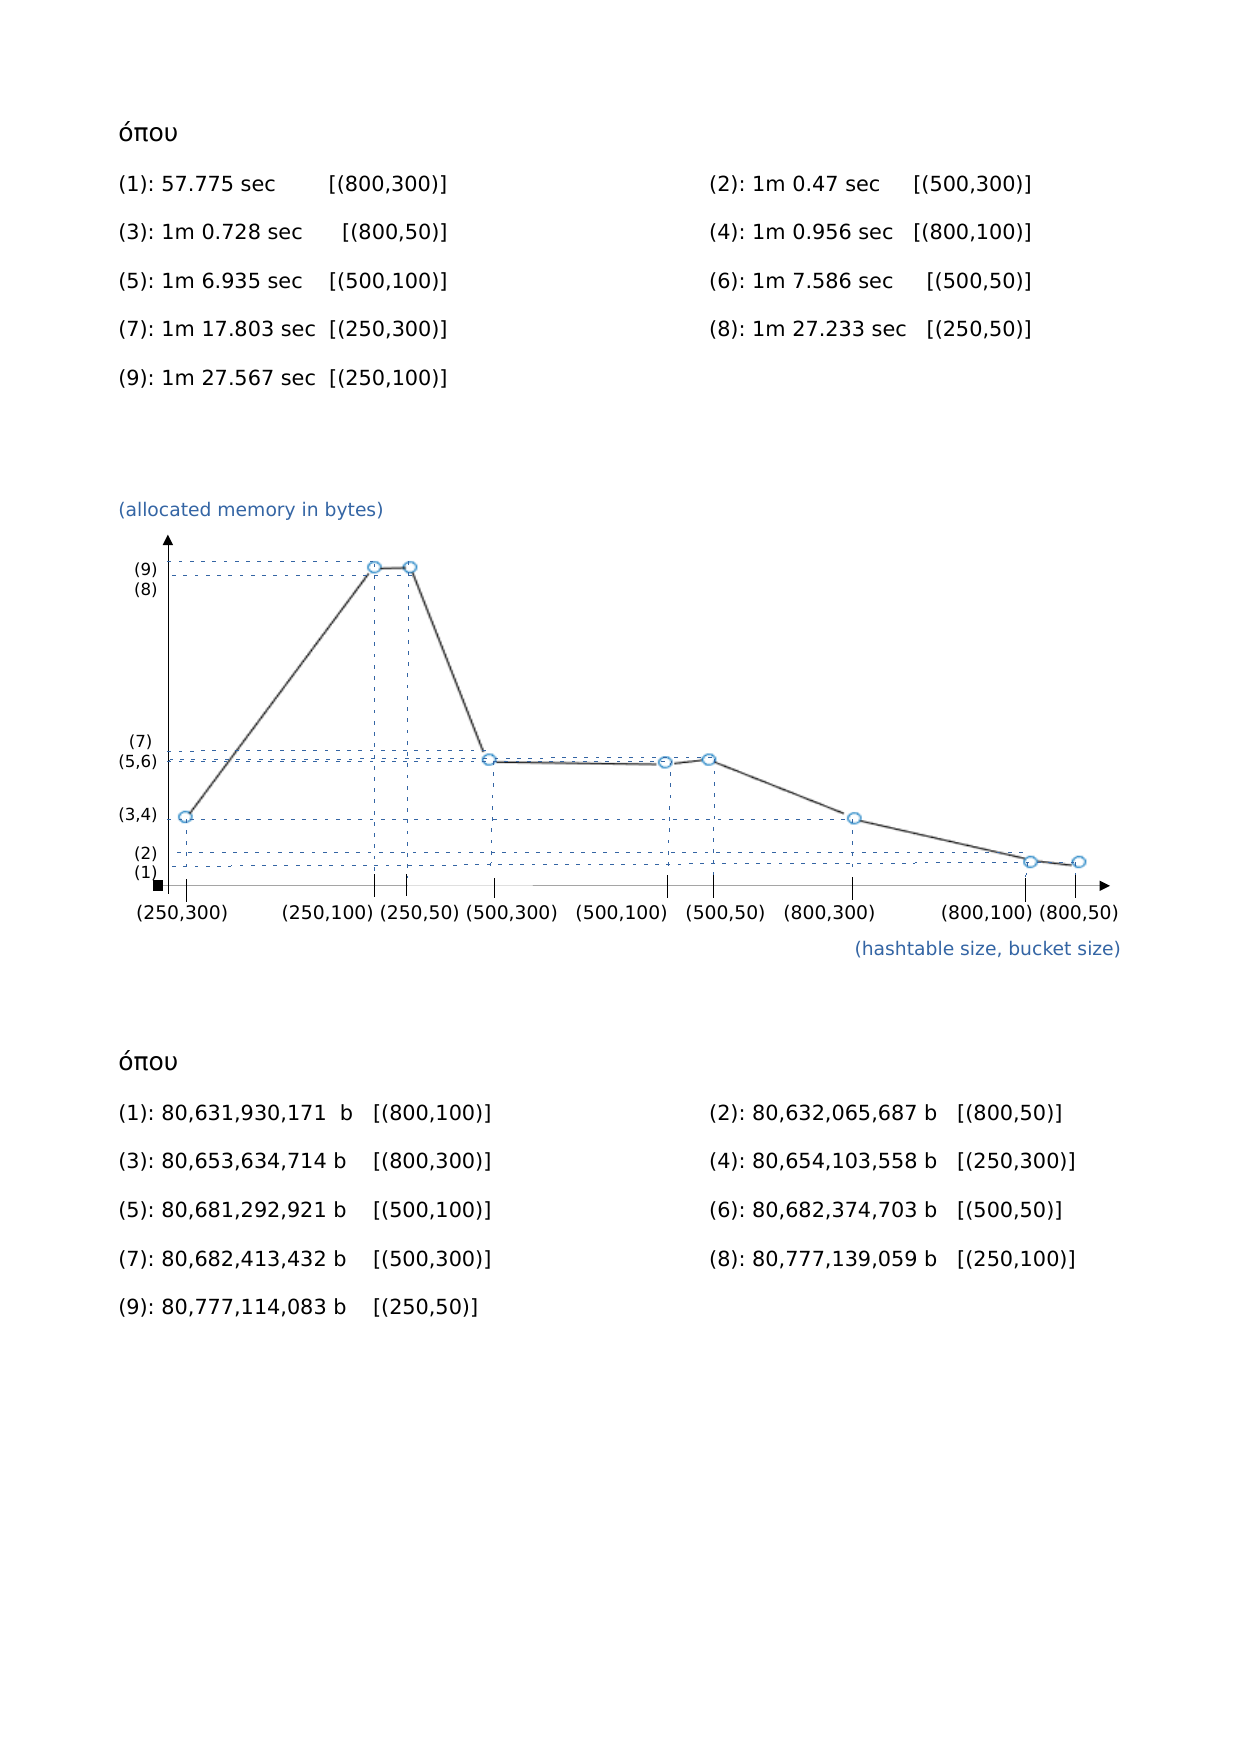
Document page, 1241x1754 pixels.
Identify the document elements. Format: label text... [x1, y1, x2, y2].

text [1106, 579, 1123, 599]
picture [172, 534, 1106, 885]
text (1): 80,631,930,171 b [(800,100)] (2): 80,632,065,687 b [(800,50)] [118, 1101, 1123, 1125]
text (5): 80,681,292,921 b [(500,100)] (6): 80,682,374,703 b [(500,50)] [118, 1198, 1123, 1222]
text [1106, 863, 1123, 882]
text [1106, 732, 1123, 751]
text (3,4) [118, 805, 168, 824]
text (9): 1m 27.567 sec [(250,100)] [118, 366, 1123, 390]
text (3): 80,653,634,714 b [(800,300)] (4): 80,654,103,558 b [(250,300)] [118, 1149, 1123, 1174]
text (1): 57.775 sec [(800,300)] (2): 1m 0.47 sec [(500,300)] [118, 172, 1123, 196]
text (2) [118, 843, 168, 863]
text [1106, 843, 1123, 863]
text [1106, 805, 1123, 824]
text (7): 80,682,413,432 b [(500,300)] (8): 80,777,139,059 b [(250,100)] [118, 1247, 1123, 1271]
text (5): 1m 6.935 sec [(500,100)] (6): 1m 7.586 sec [(500,50)] [118, 269, 1123, 293]
text (3): 1m 0.728 sec [(800,50)] (4): 1m 0.956 sec [(800,100)] [118, 220, 1123, 244]
text (9) [118, 560, 168, 579]
text όπου [118, 118, 1123, 147]
text (8) [118, 579, 168, 599]
text [1106, 560, 1123, 579]
text (7) [118, 732, 168, 751]
text (5,6) [118, 751, 168, 771]
text όπου [118, 1047, 1123, 1077]
text (allocated memory in bytes) [118, 499, 1123, 521]
text (9): 80,777,114,083 b [(250,50)] [118, 1295, 1123, 1319]
text [1106, 751, 1123, 771]
text (hashtable size, bucket size) [118, 938, 1123, 960]
text (1) [118, 863, 168, 882]
text (250,300) (250,100) (250,50) (500,300) (500,100) (500,50) (800,300) (800,100) (800,50) [118, 902, 1123, 923]
text (7): 1m 17.803 sec [(250,300)] (8): 1m 27.233 sec [(250,50)] [118, 317, 1123, 341]
